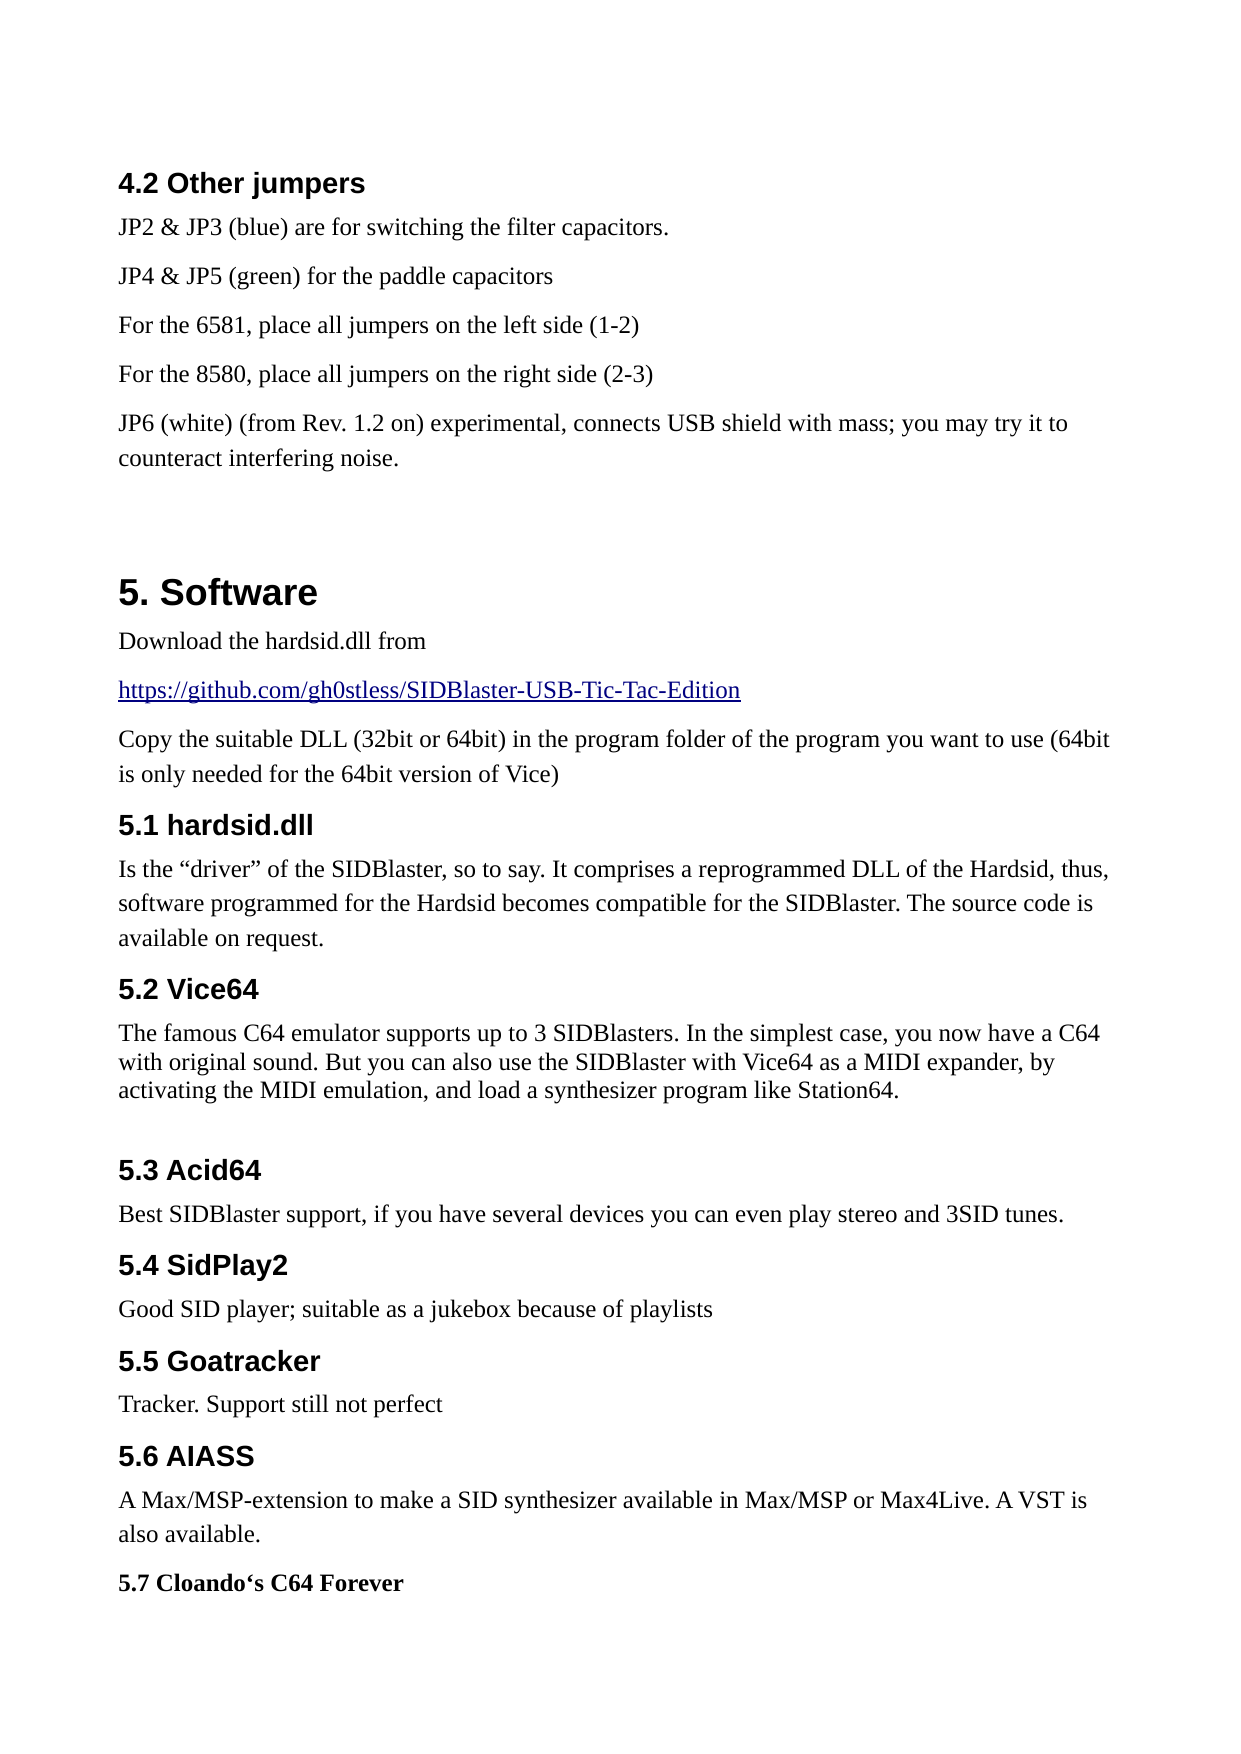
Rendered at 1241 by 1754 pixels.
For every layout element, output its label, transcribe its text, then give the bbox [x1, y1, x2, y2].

subtitle 5.4 SidPlay2 [118, 1248, 1122, 1282]
subtitle 5.1 hardsid.dll [118, 808, 1122, 841]
text For the 6581, place all jumpers on the left side (1-2) [118, 310, 1122, 339]
text JP6 (white) (from Rev. 1.2 on) experimental, connects USB shield with mass; you may try it to counteract interfering noise. [118, 408, 1122, 472]
text https://github.com/gh0stless/SIDBlaster-USB-Tic-Tac-Edition [118, 675, 1122, 704]
subtitle 5. Software [118, 571, 1122, 614]
subtitle 5.5 Goatracker [118, 1343, 1122, 1377]
text Good SID player; suitable as a jukebox because of playlists [118, 1294, 1122, 1323]
text Is the “driver” of the SIDBlaster, so to say. It comprises a reprogrammed DLL of the Hardsid, thus, software programmed for the Hardsid becomes compatible for the SIDBlaster. The source code is available on request. [118, 854, 1122, 952]
subtitle 5.6 AIASS [118, 1439, 1122, 1472]
text For the 8580, place all jumpers on the right side (2-3) [118, 359, 1122, 388]
subtitle 5.2 Vice64 [118, 972, 1122, 1006]
text Best SIDBlaster support, if you have several devices you can even play stereo and 3SID tunes. [118, 1199, 1122, 1228]
text Copy the suitable DLL (32bit or 64bit) in the program folder of the program you want to use (64bit is only needed for the 64bit version of Vice) [118, 724, 1122, 788]
text Download the hardsid.dll from [118, 626, 1122, 655]
subtitle 5.3 Acid64 [118, 1153, 1122, 1187]
text Tracker. Support still not perfect [118, 1389, 1122, 1418]
text The famous C64 emulator supports up to 3 SIDBlasters. In the simplest case, you now have a C64 with original sound. But you can also use the SIDBlaster with Vice64 as a MIDI expander, by activating the MIDI emulation, and load a synthesizer program like Station64. [118, 1018, 1122, 1104]
subtitle 4.2 Other jumpers [118, 166, 1122, 200]
text JP4 & JP5 (green) for the paddle capacitors [118, 261, 1122, 290]
text A Max/MSP-extension to make a SID synthesizer available in Max/MSP or Max4Live. A VST is also available. [118, 1485, 1122, 1548]
list 5.7 Cloando‘s C64 Forever [118, 1568, 1122, 1597]
text JP2 & JP3 (blue) are for switching the filter capacitors. [118, 212, 1122, 241]
